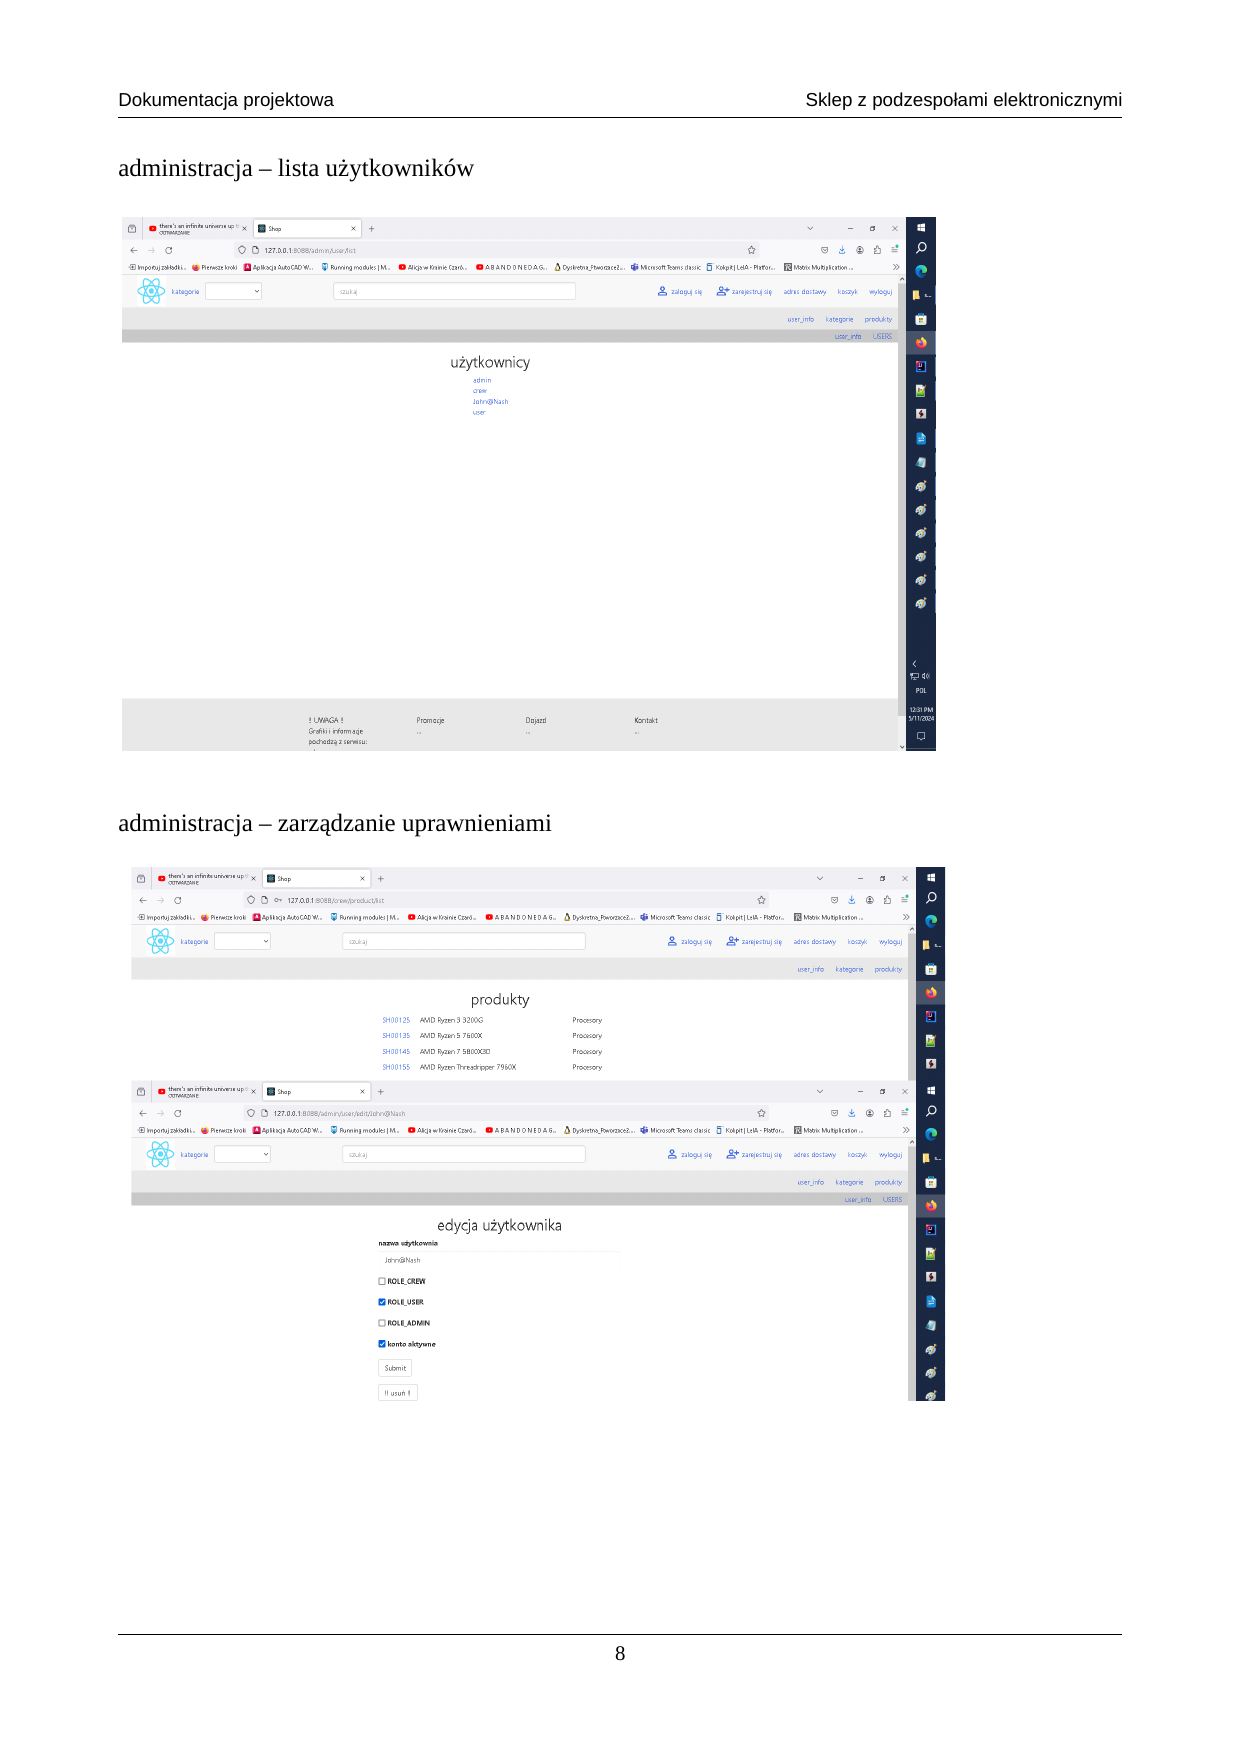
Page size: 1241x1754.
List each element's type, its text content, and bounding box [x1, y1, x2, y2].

text administracja – lista użytkowników [118, 153, 1122, 182]
text administracja – zarządzanie uprawnieniami [118, 808, 1122, 837]
picture [131, 867, 946, 1401]
picture [122, 217, 936, 751]
